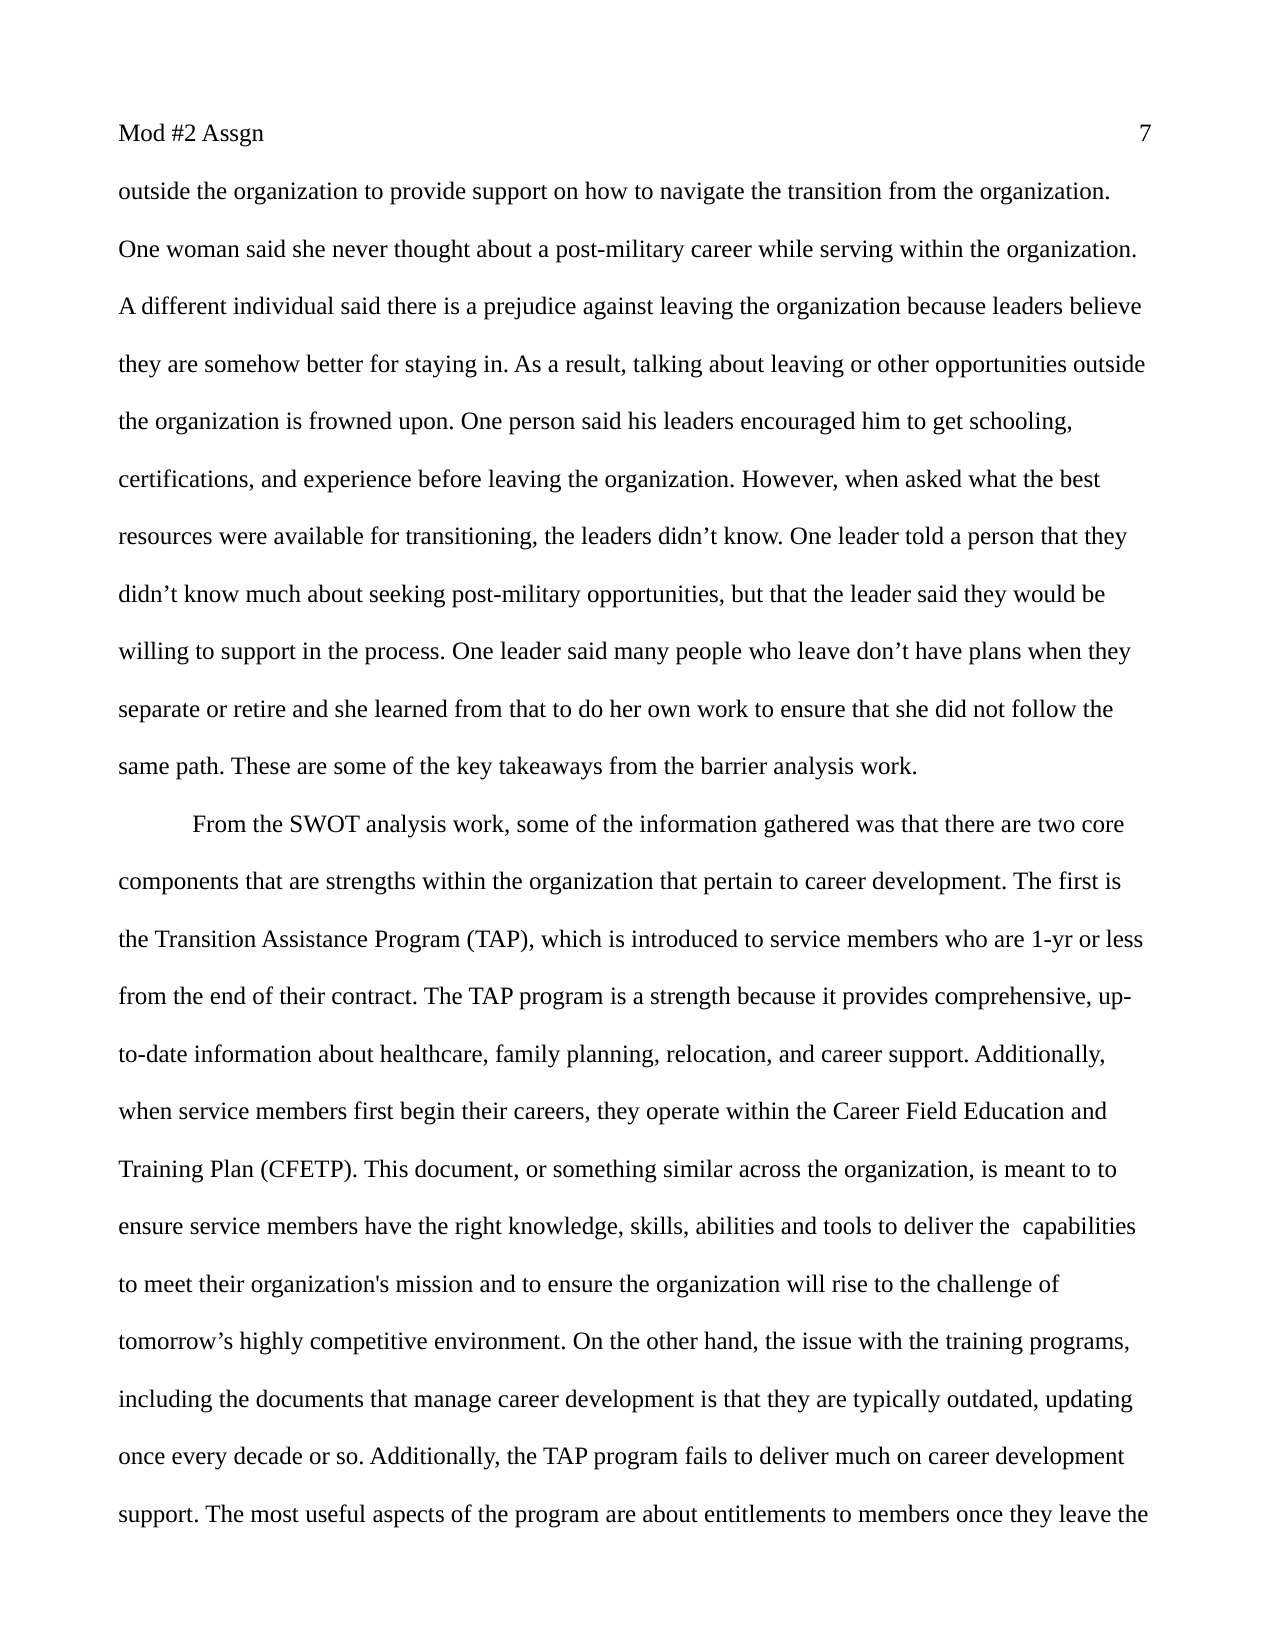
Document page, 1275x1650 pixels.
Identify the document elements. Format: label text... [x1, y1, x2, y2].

text From the SWOT analysis work, some of the information gathered was that there are two core components that are strengths within the organization that pertain to career development. The first is the Transition Assistance Program (TAP), which is introduced to service members who are 1-yr or less from the end of their contract. The TAP program is a strength because it provides comprehensive, up-to-date information about healthcare, family planning, relocation, and career support. Additionally, when service members first begin their careers, they operate within the Career Field Education and Training Plan (CFETP). This document, or something similar across the organization, is meant to to ensure service members have the right knowledge, skills, abilities and tools to deliver the capabilities to meet their organization's mission and to ensure the organization will rise to the challenge of tomorrow’s highly competitive environment. On the other hand, the issue with the training programs, including the documents that manage career development is that they are typically outdated, updating once every decade or so. Additionally, the TAP program fails to deliver much on career development support. The most useful aspects of the program are about entitlements to members once they leave the [118, 809, 1157, 1528]
text outside the organization to provide support on how to navigate the transition from the organization. One woman said she never thought about a post-military career while serving within the organization. A different individual said there is a prejudice against leaving the organization because leaders believe they are somehow better for staying in. As a result, talking about leaving or other opportunities outside the organization is frowned upon. One person said his leaders encouraged him to get schooling, certifications, and experience before leaving the organization. However, when asked what the best resources were available for transitioning, the leaders didn’t know. One leader told a person that they didn’t know much about seeking post-military opportunities, but that the leader said they would be willing to support in the process. One leader said many people who leave don’t have plans when they separate or retire and she learned from that to do her own work to ensure that she did not follow the same path. These are some of the key takeaways from the barrier analysis work. [118, 176, 1157, 780]
